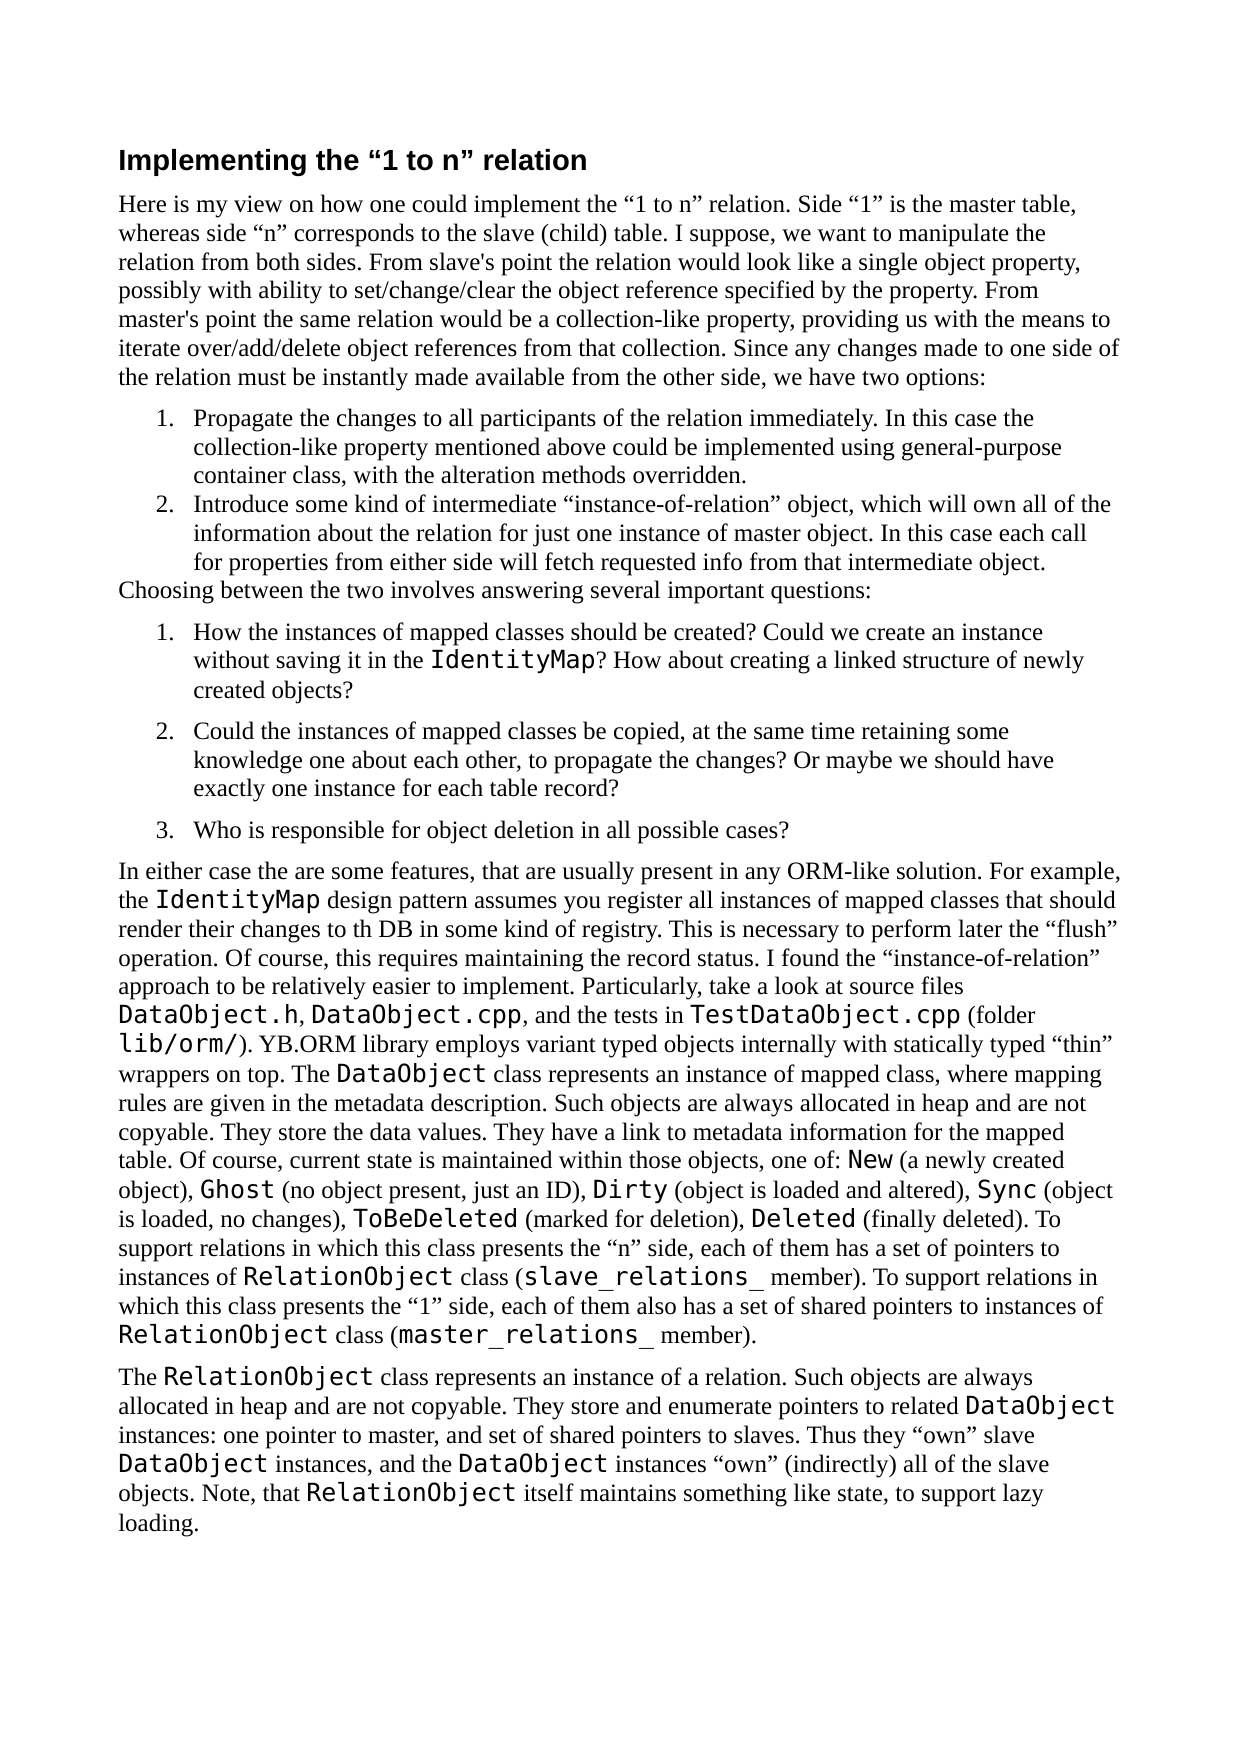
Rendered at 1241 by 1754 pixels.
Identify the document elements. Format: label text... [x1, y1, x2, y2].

text The RelationObject class represents an instance of a relation. Such objects are always allocated in heap and are not copyable. They store and enumerate pointers to related DataObject instances: one pointer to master, and set of shared pointers to slaves. Thus they “own” slave DataObject instances, and the DataObject instances “own” (indirectly) all of the slave objects. Note, that RelationObject itself maintains something like state, to support lazy loading. [118, 1362, 1122, 1536]
list Introduce some kind of intermediate “instance-of-relation” object, which will own all of the information about the relation for just one instance of master object. In this case each call for properties from either side will fetch requested info from that intermediate object. [156, 489, 1122, 575]
text Here is my view on how one could implement the “1 to n” relation. Side “1” is the master table, whereas side “n” corresponds to the slave (child) table. I suppose, we want to manipulate the relation from both sides. From slave's point the relation would look like a single object property, possibly with ability to set/change/clear the object reference specified by the property. From master's point the same relation would be a collection-like property, providing us with the means to iterate over/add/delete object references from that collection. Since any changes made to one side of the relation must be instantly made available from the other side, we have two options: [118, 189, 1122, 390]
list How the instances of mapped classes should be created? Could we create an instance without saving it in the IdentityMap? How about creating a linked structure of newly created objects? [156, 617, 1122, 703]
list Who is responsible for object deletion in all possible cases? [156, 815, 1122, 843]
list Could the instances of mapped classes be copied, at the same time retaining some knowledge one about each other, to propagate the changes? Or maybe we should have exactly one instance for each table record? [156, 716, 1122, 802]
text Choosing between the two involves answering several important questions: [118, 575, 1122, 604]
text In either case the are some features, that are usually present in any ORM-like solution. For example, the IdentityMap design pattern assumes you register all instances of mapped classes that should render their changes to th DB in some kind of registry. This is necessary to perform later the “flush” operation. Of course, this requires maintaining the record status. I found the “instance-of-relation” approach to be relatively easier to implement. Particularly, take a look at source files DataObject.h, DataObject.cpp, and the tests in TestDataObject.cpp (folder lib/orm/). YB.ORM library employs variant typed objects internally with statically typed “thin” wrappers on top. The DataObject class represents an instance of mapped class, where mapping rules are given in the metadata description. Such objects are always allocated in heap and are not copyable. They store the data values. They have a link to metadata information for the mapped table. Of course, current state is maintained within those objects, one of: New (a newly created object), Ghost (no object present, just an ID), Dirty (object is loaded and altered), Sync (object is loaded, no changes), ToBeDeleted (marked for deletion), Deleted (finally deleted). To support relations in which this class presents the “n” side, each of them has a set of pointers to instances of RelationObject class (slave_relations_ member). To support relations in which this class presents the “1” side, each of them also has a set of shared pointers to instances of RelationObject class (master_relations_ member). [118, 856, 1122, 1349]
list Propagate the changes to all participants of the relation immediately. In this case the collection-like property mentioned above could be implemented using general-purpose container class, with the alteration methods overridden. [156, 403, 1122, 489]
subtitle Implementing the “1 to n” relation [118, 143, 1122, 177]
